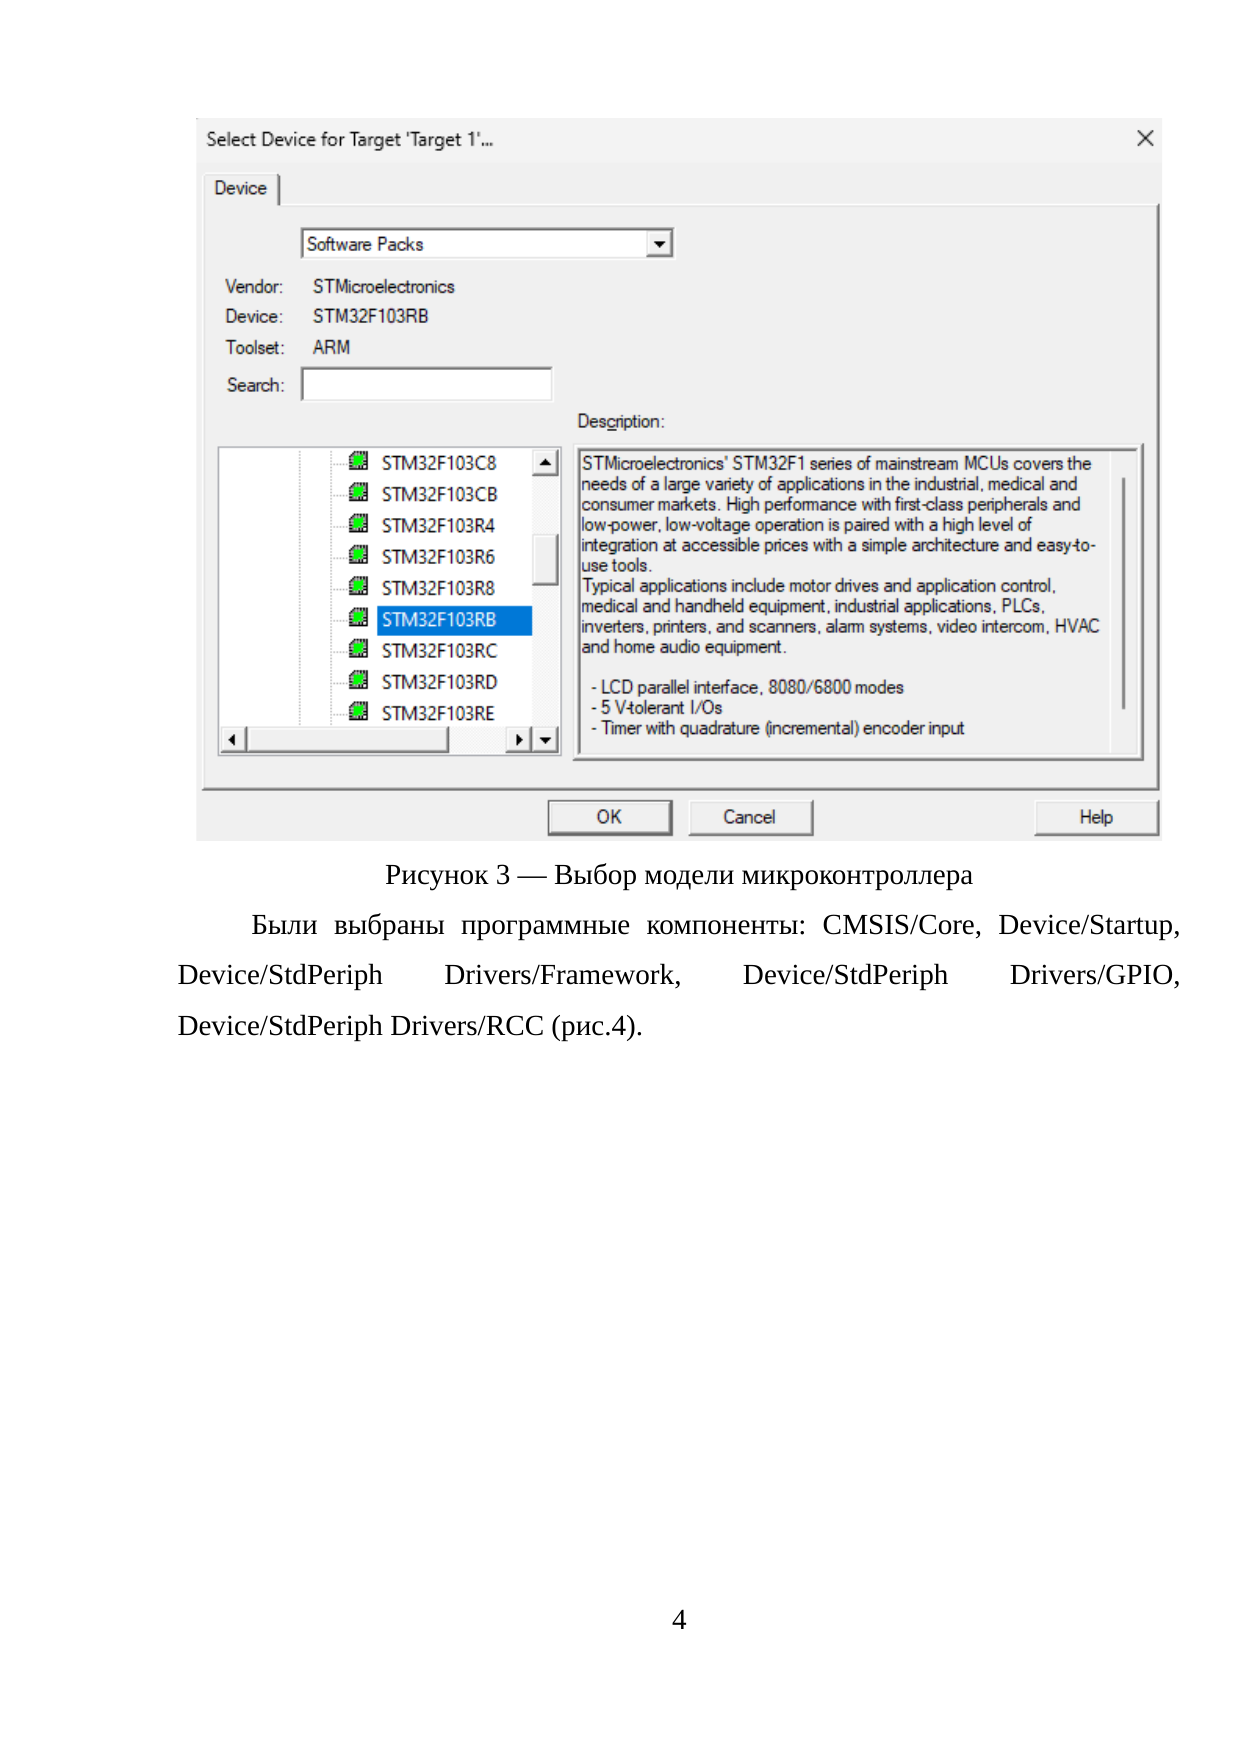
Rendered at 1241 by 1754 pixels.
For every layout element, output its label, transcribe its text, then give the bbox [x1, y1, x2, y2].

picture [196, 118, 1163, 841]
text Были выбраны программные компоненты: CMSIS/Core, Device/Startup, Device/StdPeriph Drivers/Framework, Device/StdPeriph Drivers/GPIO, Device/StdPeriph Drivers/RCC (рис.4). [177, 907, 1181, 1041]
text Рисунок 3 — Выбор модели микроконтроллера [177, 118, 1181, 890]
